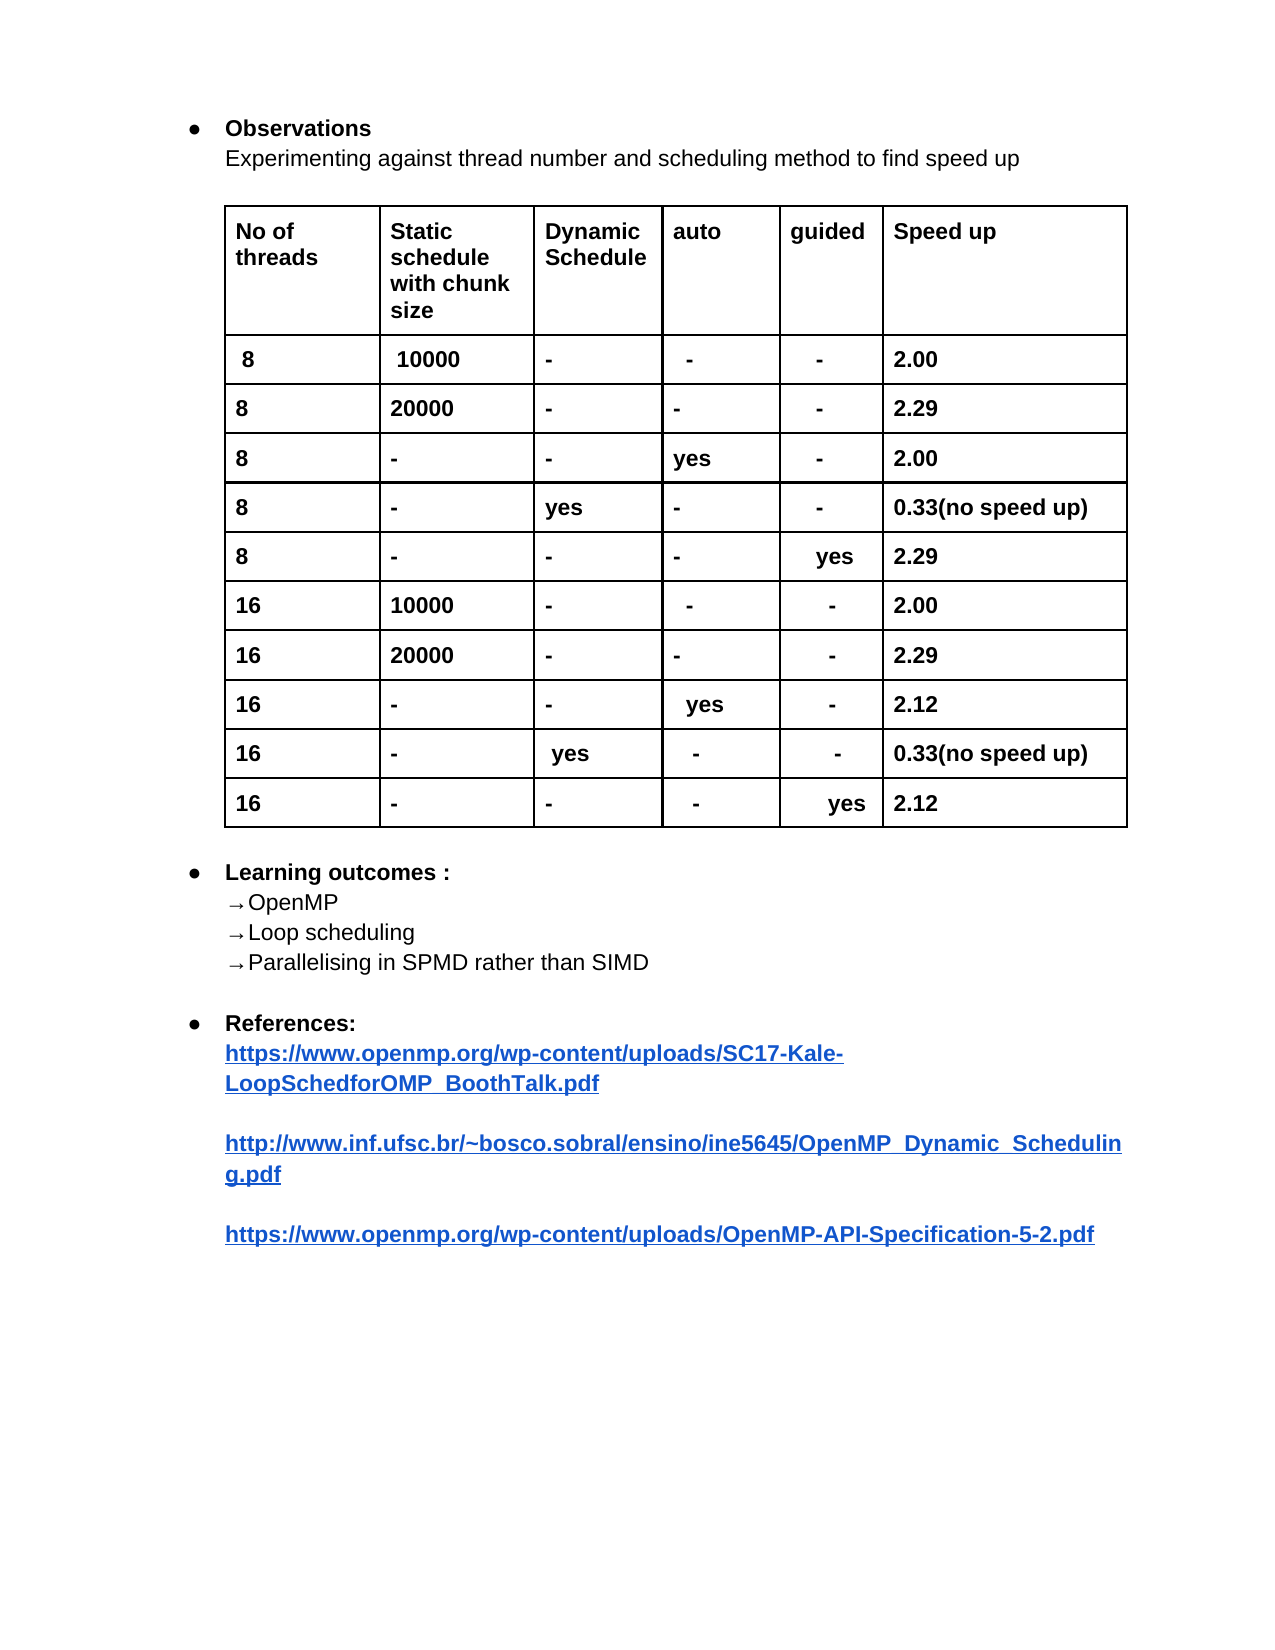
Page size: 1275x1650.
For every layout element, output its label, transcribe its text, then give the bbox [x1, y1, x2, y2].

list Learning outcomes : [187, 858, 1125, 885]
table_cell - [664, 484, 779, 531]
table_cell - [381, 730, 533, 777]
table_cell - [535, 336, 661, 383]
table_cell - [781, 484, 882, 531]
table_cell - [664, 385, 779, 432]
table_cell - [381, 484, 533, 531]
table_cell 0.33(no speed up) [884, 730, 1126, 777]
table_cell 10000 [381, 582, 533, 629]
table_header Dynamic Schedule [535, 207, 661, 333]
table_header No of threads [226, 207, 379, 333]
table_cell 8 [226, 533, 379, 580]
table_cell - [535, 434, 661, 481]
table_cell - [381, 681, 533, 728]
table_cell 20000 [381, 631, 533, 678]
table_cell - [381, 779, 533, 826]
table_cell - [664, 533, 779, 580]
table_cell - [781, 336, 882, 383]
table_cell 16 [226, 582, 379, 629]
table_header Static schedule with chunk size [381, 207, 533, 333]
table_cell 8 [226, 336, 379, 383]
table_cell - [535, 681, 661, 728]
table_header auto [664, 207, 779, 333]
table_cell 2.00 [884, 336, 1126, 383]
table_cell 2.00 [884, 582, 1126, 629]
table_cell 16 [226, 631, 379, 678]
table_cell - [535, 582, 661, 629]
table_cell 2.12 [884, 779, 1126, 826]
text http://www.inf.ufsc.br/~bosco.sobral/ensino/ine5645/OpenMP_Dynamic_Scheduling.pdf [225, 1100, 1125, 1217]
table_cell - [664, 336, 779, 383]
table_cell 2.29 [884, 631, 1126, 678]
table_cell - [781, 385, 882, 432]
table_cell 16 [226, 779, 379, 826]
table_cell 2.29 [884, 385, 1126, 432]
table_cell - [664, 582, 779, 629]
table_cell 2.29 [884, 533, 1126, 580]
table_cell - [381, 434, 533, 481]
table_cell 8 [226, 385, 379, 432]
table_cell - [535, 779, 661, 826]
text →Parallelising in SPMD rather than SIMD [225, 949, 1125, 1006]
table_cell - [535, 385, 661, 432]
table_cell yes [664, 681, 779, 728]
table_cell - [781, 434, 882, 481]
table_cell - [535, 631, 661, 678]
table_cell 16 [226, 730, 379, 777]
table_cell - [535, 533, 661, 580]
table_cell - [381, 533, 533, 580]
table_cell 8 [226, 484, 379, 531]
table_cell - [664, 730, 779, 777]
table_header guided [781, 207, 882, 333]
list Observations [187, 114, 1125, 141]
table_cell - [781, 582, 882, 629]
table_cell 2.00 [884, 434, 1126, 481]
table_cell - [664, 631, 779, 678]
table_cell - [664, 779, 779, 826]
table_cell 0.33(no speed up) [884, 484, 1126, 531]
list References: https://www.openmp.org/wp-content/uploads/SC17-Kale-LoopSchedforOMP_BoothTalk.pdf [187, 1009, 1125, 1096]
table_cell yes [781, 533, 882, 580]
table_cell 2.12 [884, 681, 1126, 728]
table_header Speed up [884, 207, 1126, 333]
table_cell 16 [226, 681, 379, 728]
text https://www.openmp.org/wp-content/uploads/OpenMP-API-Specification-5-2.pdf [225, 1221, 1125, 1308]
table_cell yes [535, 730, 661, 777]
table_cell yes [664, 434, 779, 481]
table_cell yes [535, 484, 661, 531]
text →Loop scheduling [225, 919, 1125, 945]
table_cell - [781, 681, 882, 728]
table_cell 20000 [381, 385, 533, 432]
table_cell yes [781, 779, 882, 826]
text →OpenMP [225, 889, 1125, 915]
table_cell 8 [226, 434, 379, 481]
table_cell 10000 [381, 336, 533, 383]
table_cell - [781, 631, 882, 678]
text Experimenting against thread number and scheduling method to find speed up [225, 145, 1125, 201]
table_cell - [781, 730, 882, 777]
